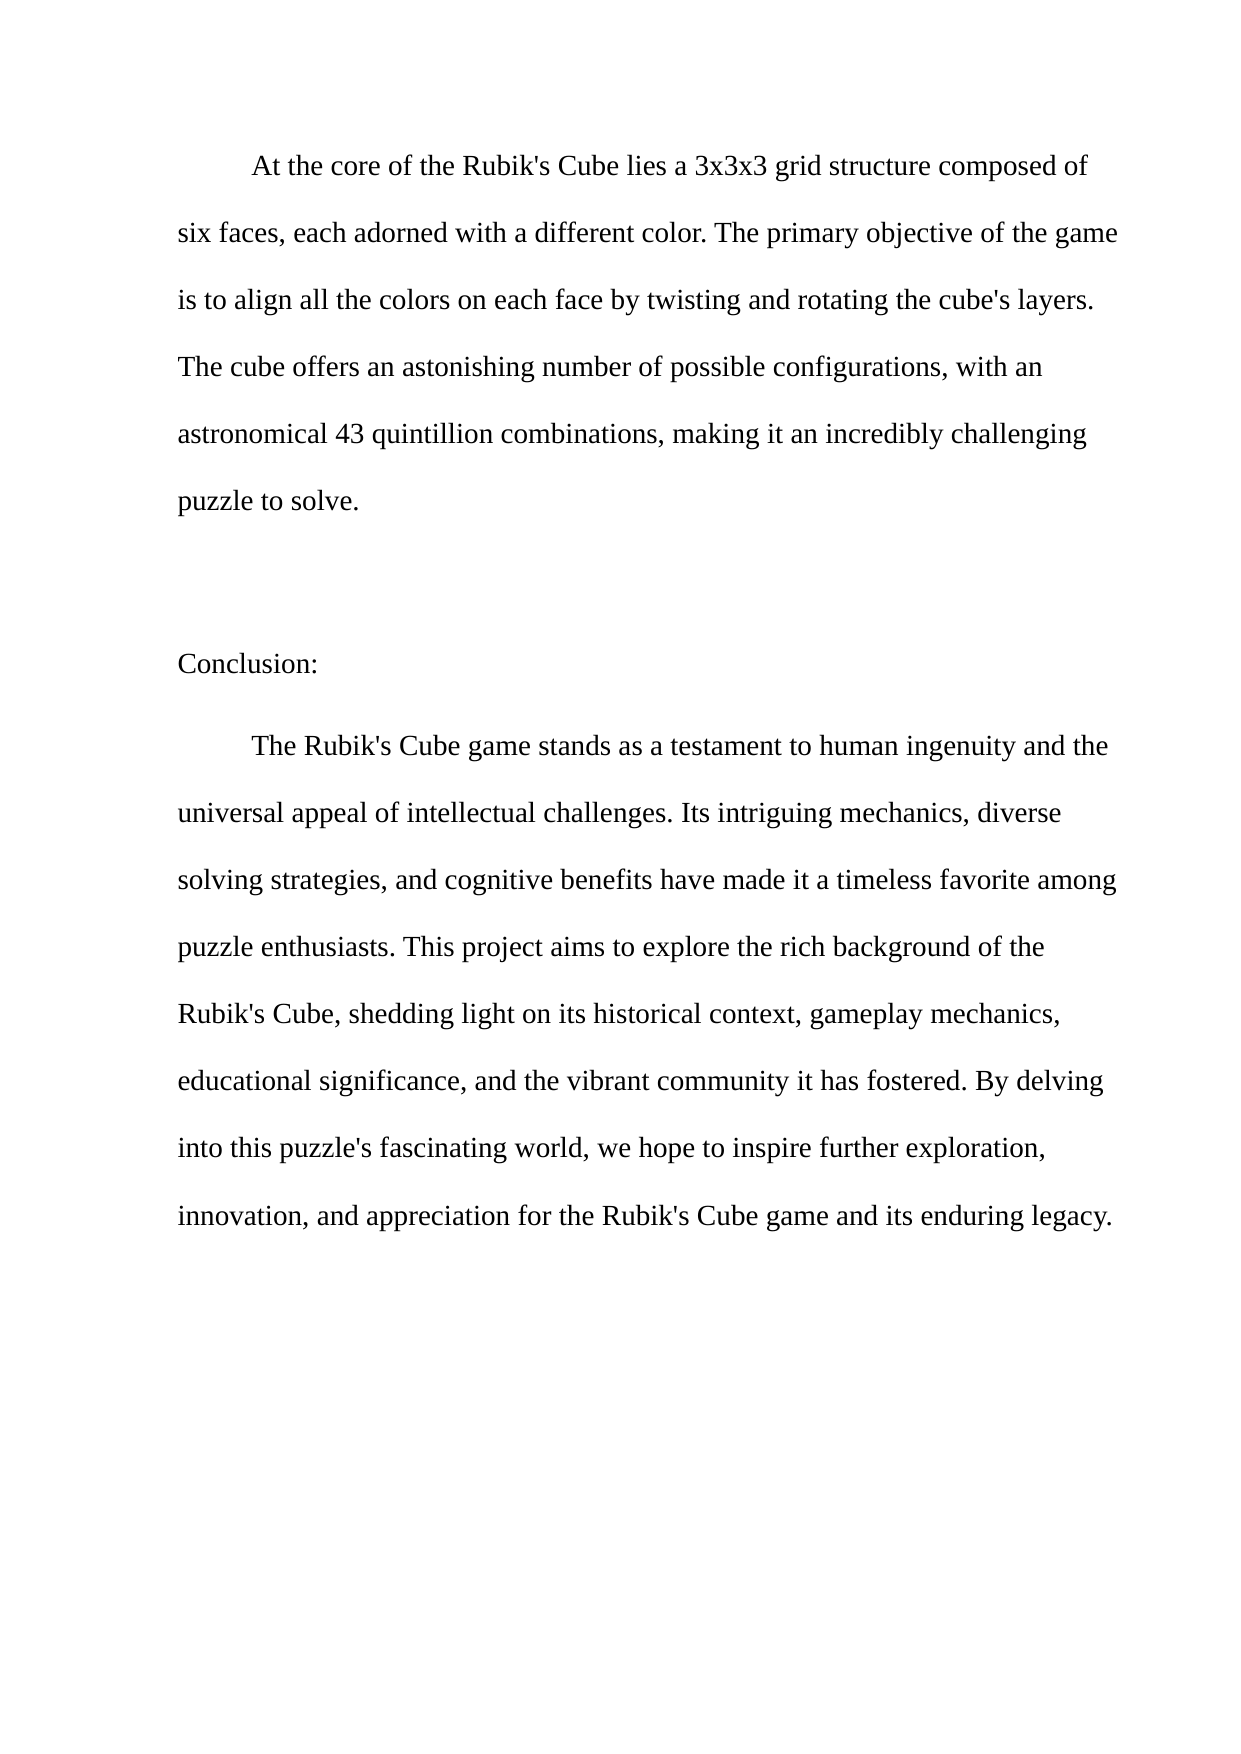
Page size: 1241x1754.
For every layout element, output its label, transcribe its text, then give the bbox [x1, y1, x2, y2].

text The Rubik's Cube game stands as a testament to human ingenuity and the universal appeal of intellectual challenges. Its intriguing mechanics, diverse solving strategies, and cognitive benefits have made it a timeless favorite among puzzle enthusiasts. This project aims to explore the rich background of the Rubik's Cube, shedding light on its historical context, gameplay mechanics, educational significance, and the vibrant community it has fostered. By delving into this puzzle's fascinating world, we hope to inspire further exploration, innovation, and appreciation for the Rubik's Cube game and its enduring legacy. [177, 728, 1122, 1365]
text Conclusion: [177, 646, 1122, 680]
text At the core of the Rubik's Cube lies a 3x3x3 grid structure composed of six faces, each adorned with a different color. The primary objective of the game is to align all the colors on each face by twisting and rotating the cube's layers. The cube offers an astonishing number of possible configurations, with an astronomical 43 quintillion combinations, making it an incredibly challenging puzzle to solve. [177, 148, 1122, 517]
